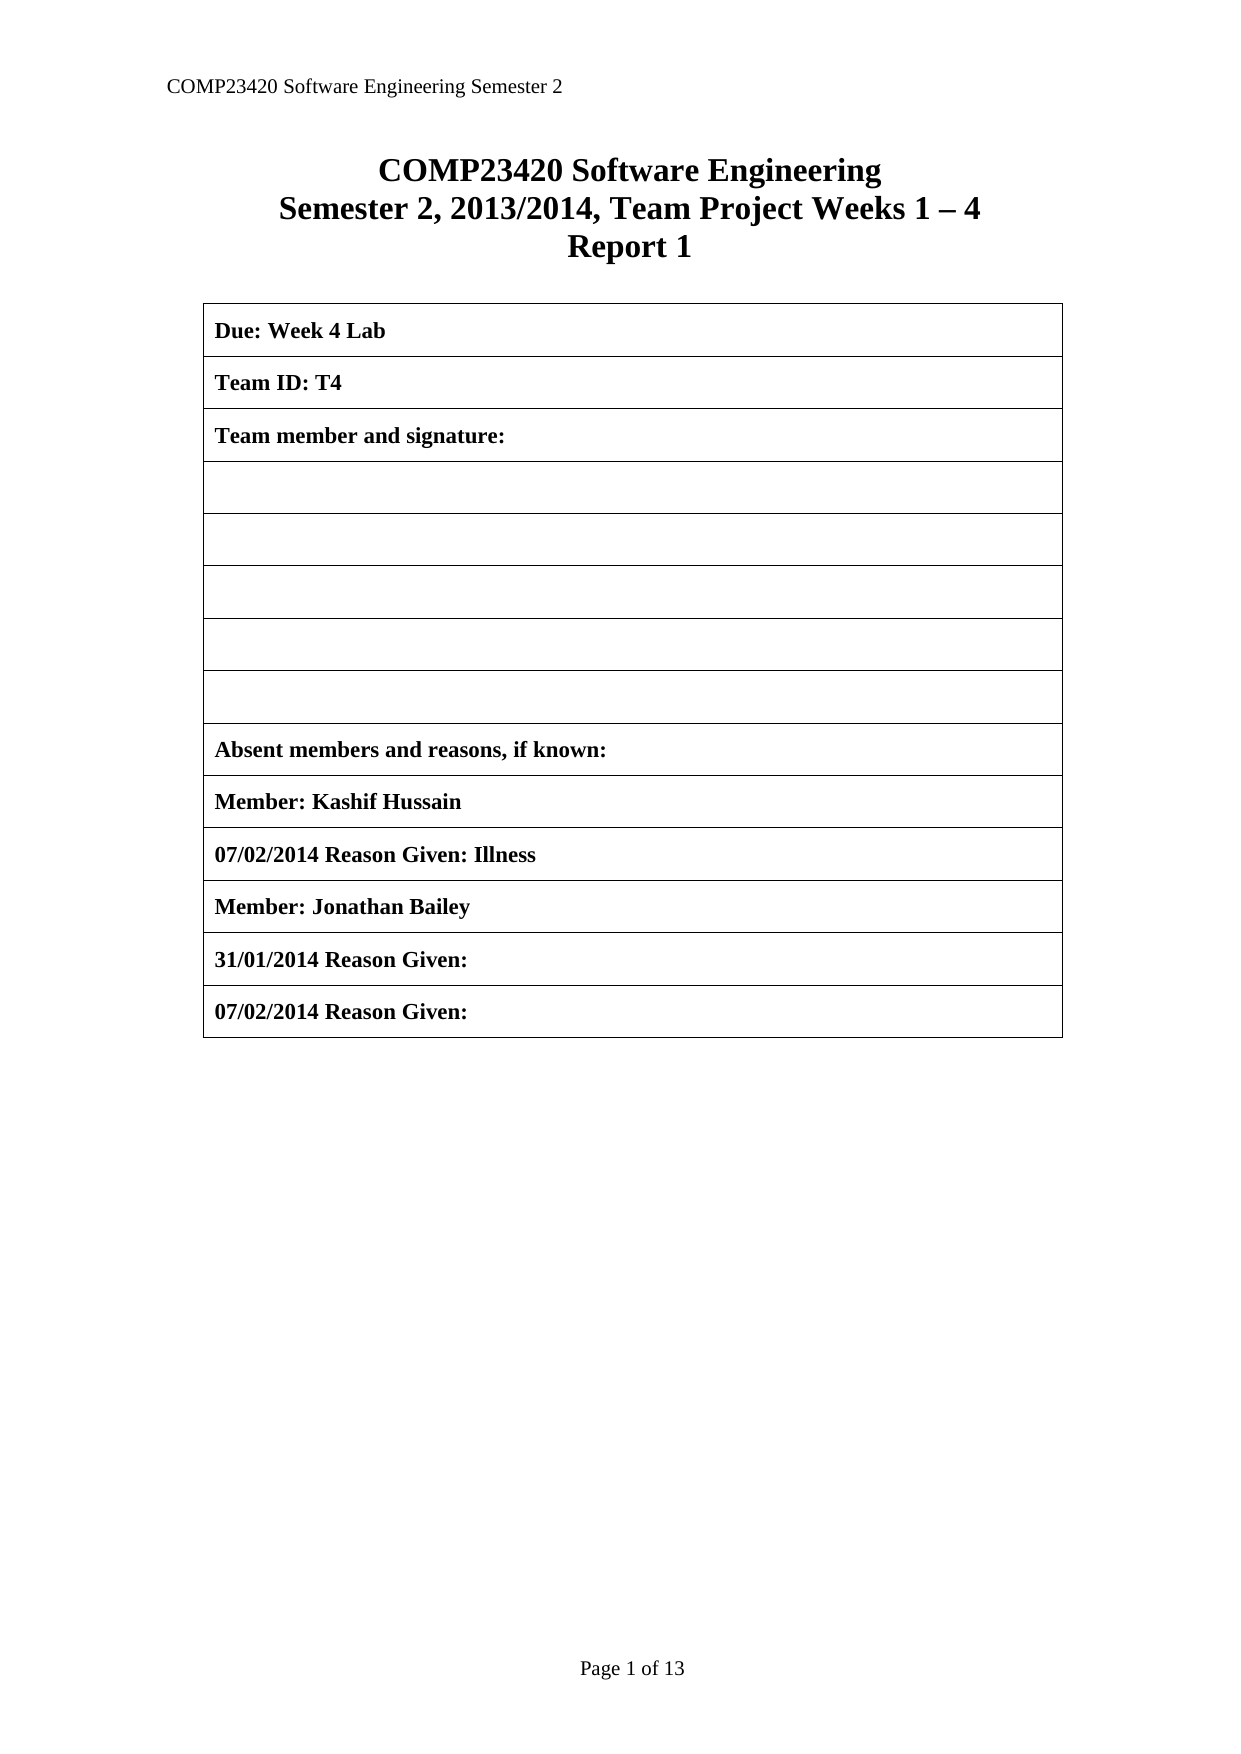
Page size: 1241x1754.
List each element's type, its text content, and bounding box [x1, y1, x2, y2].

table_cell Member: Jonathan Bailey [204, 881, 1062, 932]
table_cell Team member and signature: [204, 409, 1062, 461]
table_cell Team ID: T4 [204, 357, 1062, 408]
text Report 1 [167, 227, 1092, 265]
text Semester 2, 2013/2014, Team Project Weeks 1 – 4 [167, 188, 1092, 227]
table_cell Member: Kashif Hussain [204, 776, 1062, 827]
table_cell 07/02/2014 Reason Given: Illness [204, 828, 1062, 880]
table_cell [204, 462, 1062, 513]
table_cell [204, 566, 1062, 618]
table_cell 07/02/2014 Reason Given: [204, 986, 1062, 1037]
table_cell [204, 619, 1062, 670]
table_cell [204, 514, 1062, 565]
table_cell 31/01/2014 Reason Given: [204, 933, 1062, 984]
table_header Due: Week 4 Lab [204, 304, 1062, 356]
text COMP23420 Software Engineering [167, 150, 1092, 188]
table_cell Absent members and reasons, if known: [204, 724, 1062, 775]
table_cell [204, 671, 1062, 722]
